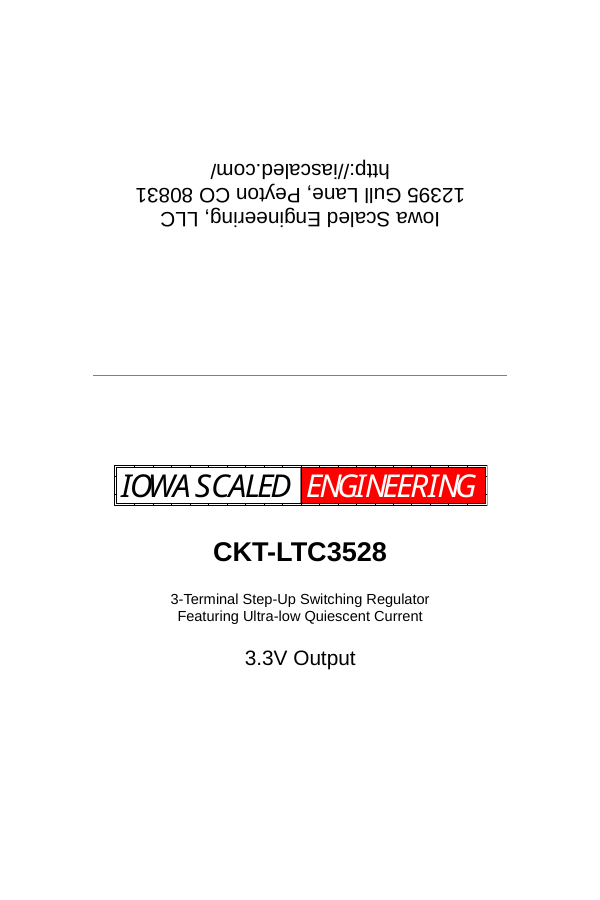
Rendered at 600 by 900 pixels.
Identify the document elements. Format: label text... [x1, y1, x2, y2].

text Featuring Ultra-low Quiescent Current [75, 608, 525, 624]
text 3-Terminal Step-Up Switching Regulator [75, 591, 525, 608]
text 3.3V Output [37, 646, 562, 670]
text CKT-LTC3528 [37, 536, 562, 567]
